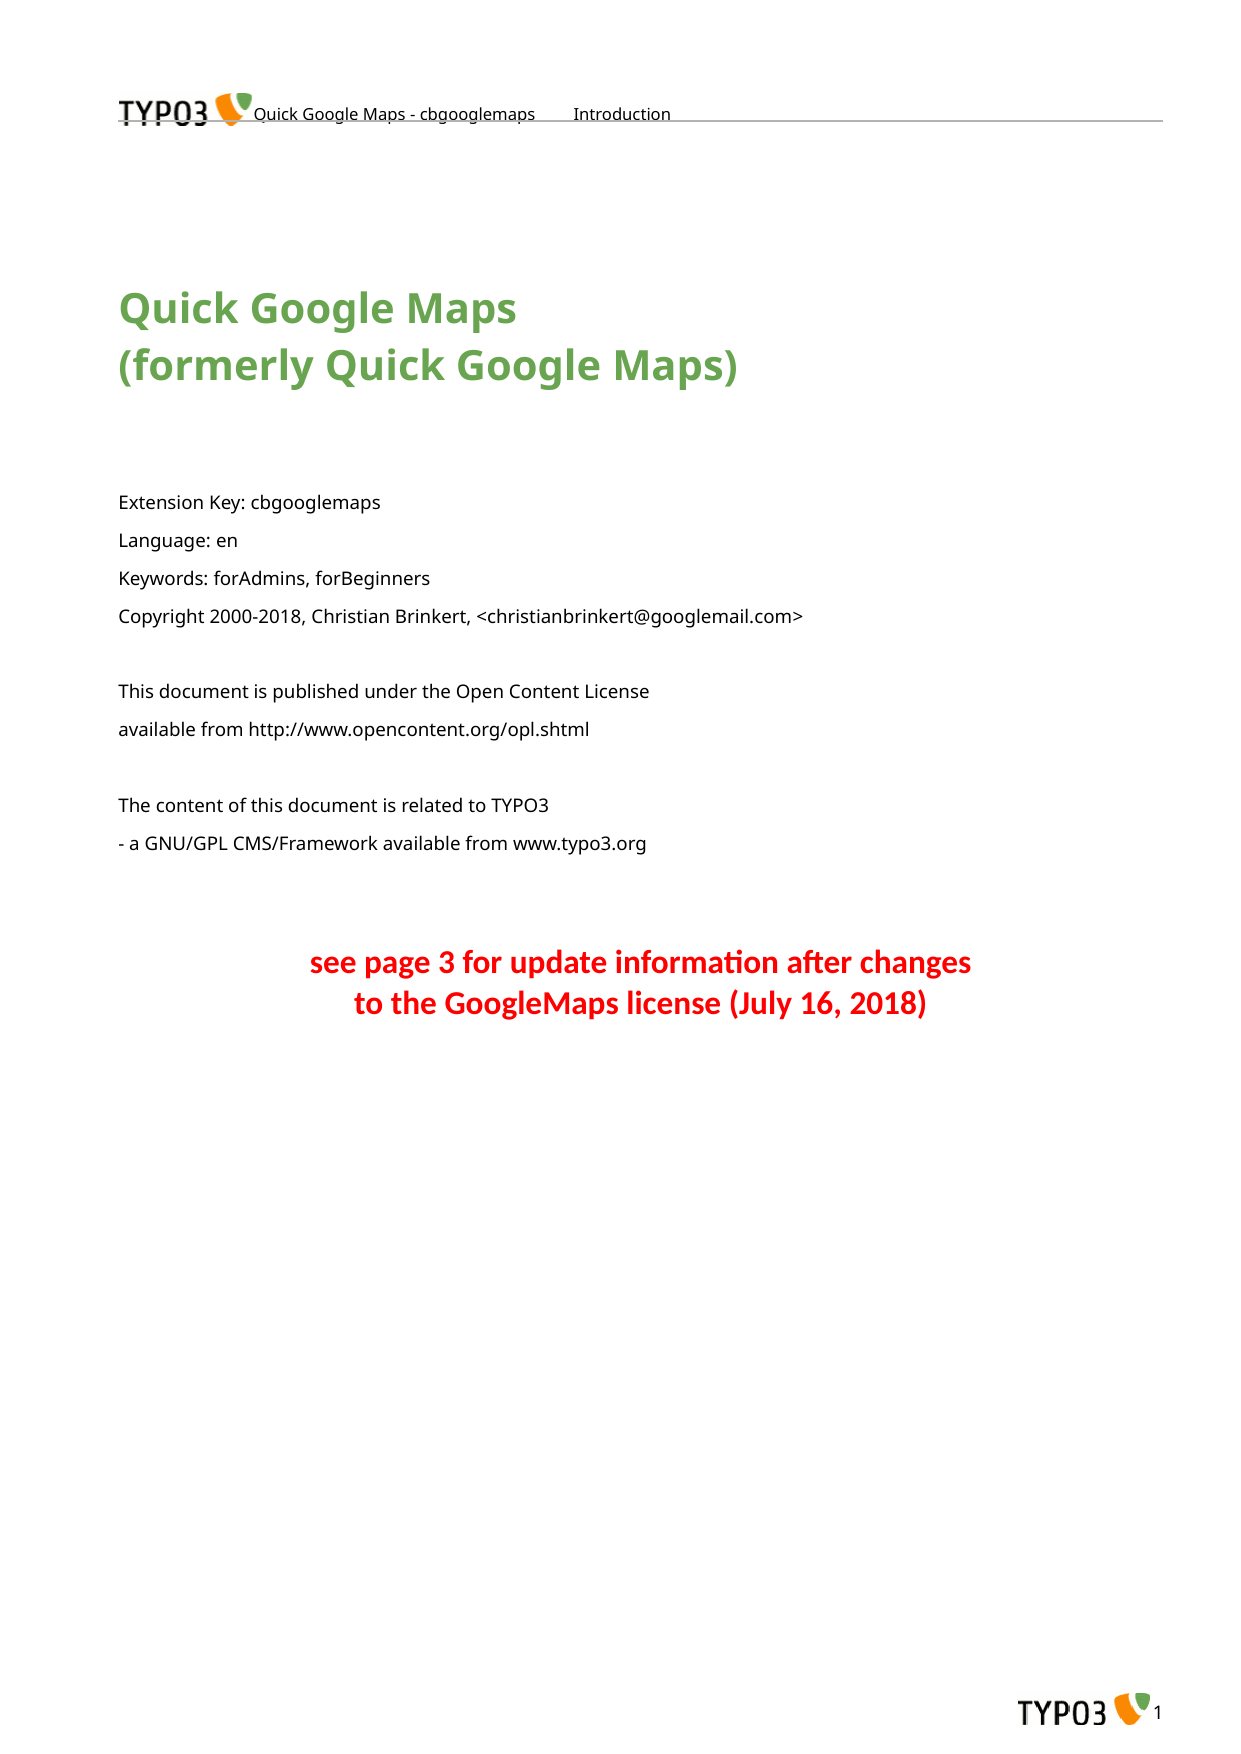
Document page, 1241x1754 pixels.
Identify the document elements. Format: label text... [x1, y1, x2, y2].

picture [1017, 1692, 1153, 1725]
text The content of this document is related to TYPO3 [118, 793, 1163, 818]
text see page 3 for update information after changes [118, 941, 1163, 982]
text Copyright 2000-2018, Christian Brinkert, <christianbrinkert@googlemail.com> [118, 603, 1163, 628]
text available from http://www.opencontent.org/opl.shtml [118, 717, 1163, 742]
text Keywords: forAdmins, forBeginners [118, 565, 1163, 591]
text to the GoogleMaps license (July 16, 2018) [118, 982, 1163, 1023]
picture [118, 122, 254, 126]
subtitle Quick Google Maps (formerly Quick Google Maps) [118, 279, 1163, 392]
picture [118, 92, 254, 120]
text - a GNU/GPL CMS/Framework available from www.typo3.org [118, 831, 1163, 882]
text This document is published under the Open Content License [118, 679, 1163, 704]
text Extension Key: cbgooglemaps [118, 489, 1163, 515]
text Language: en [118, 527, 1163, 553]
